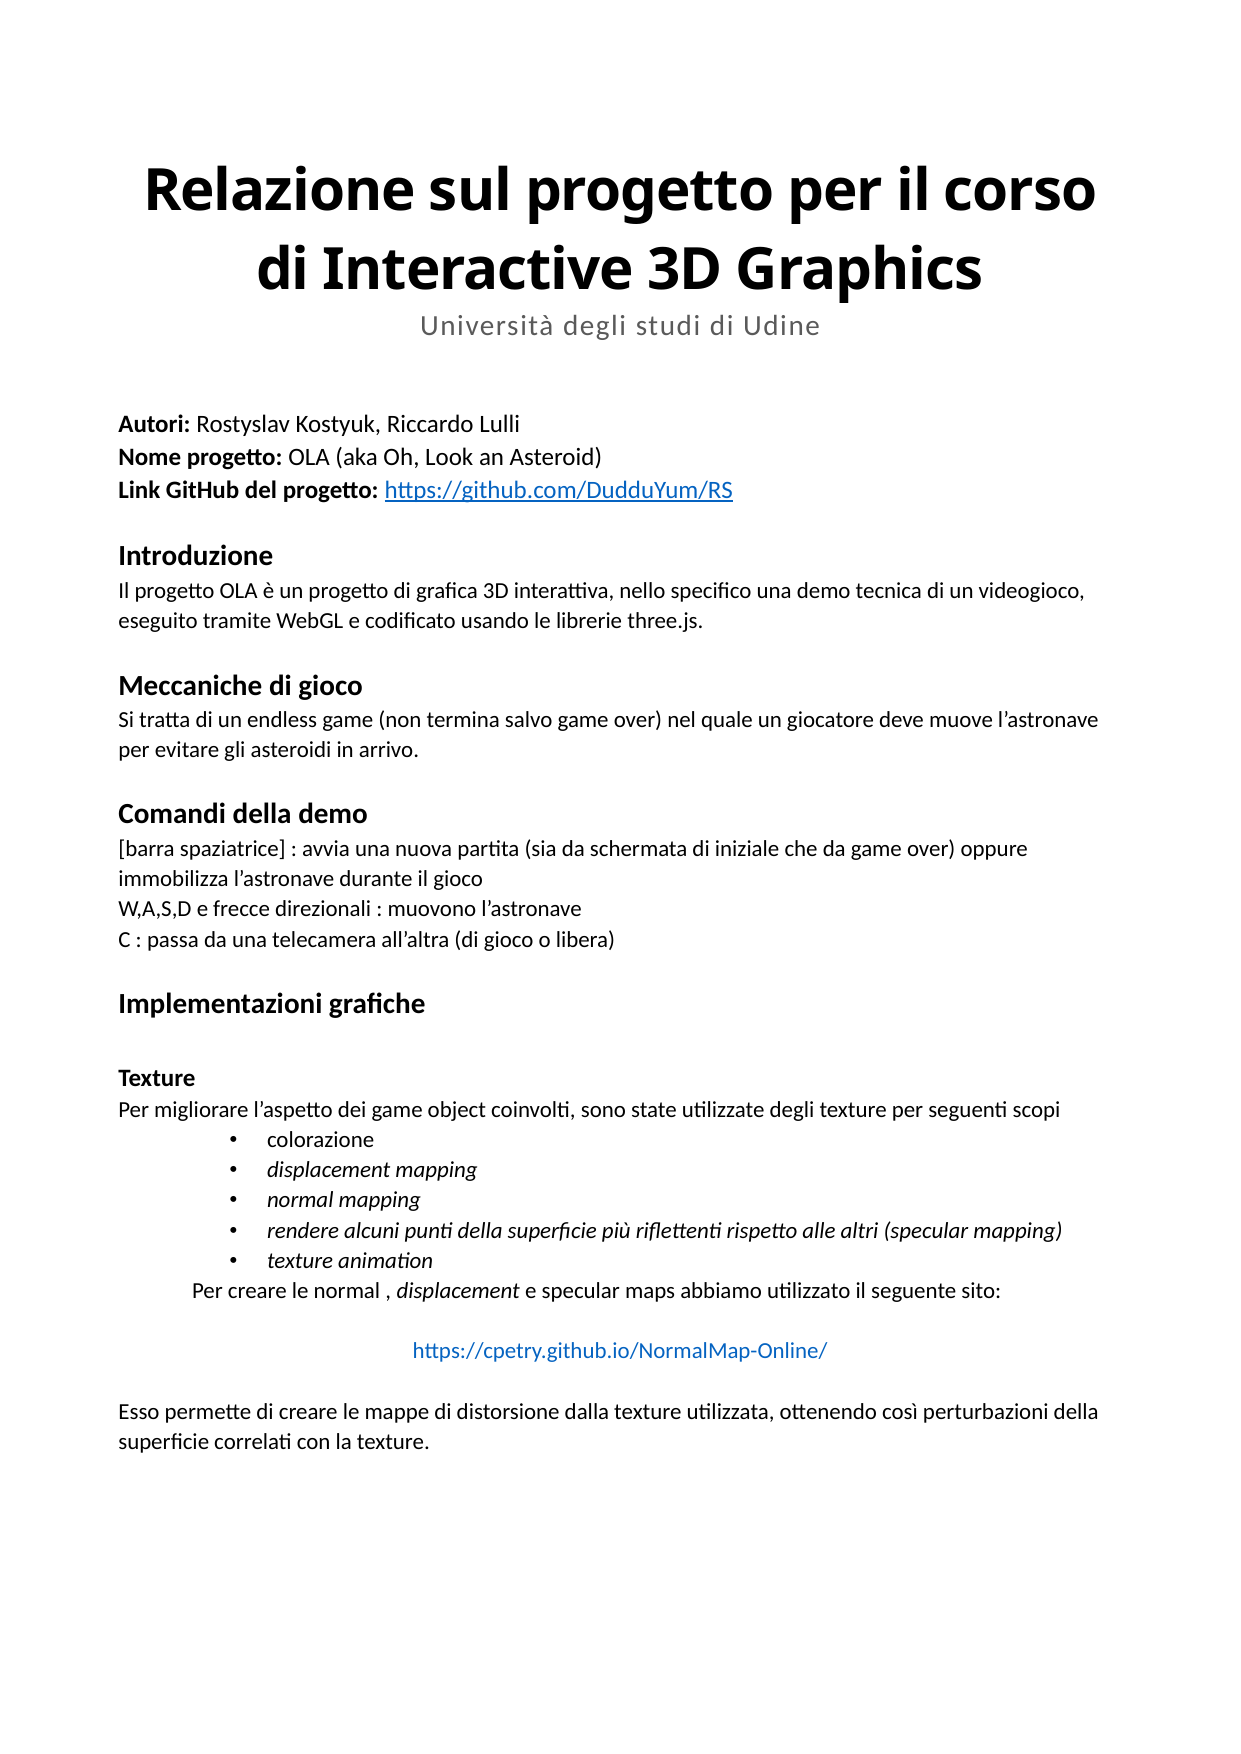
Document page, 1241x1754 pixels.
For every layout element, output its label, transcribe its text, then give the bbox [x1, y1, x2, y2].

list texture animation [229, 1246, 1122, 1274]
text [barra spaziatrice] : avvia una nuova partita (sia da schermata di iniziale che da game over) oppure immobilizza l’astronave durante il gioco [118, 834, 1122, 892]
text Comandi della demo [118, 796, 1122, 831]
text Introduzione [118, 537, 1122, 573]
text Per creare le normal , displacement e specular maps abbiamo utilizzato il seguente sito: [118, 1276, 1122, 1304]
text Meccaniche di gioco [118, 667, 1122, 702]
text Si tratta di un endless game (non termina salvo game over) nel quale un giocatore deve muove l’astronave per evitare gli asteroidi in arrivo. [118, 705, 1122, 763]
subtitle Università degli studi di Udine [118, 307, 1122, 342]
text C : passa da una telecamera all’altra (di gioco o libera) [118, 925, 1122, 953]
list colorazione [229, 1125, 1122, 1153]
text Per migliorare l’aspetto dei game object coinvolti, sono state utilizzate degli texture per seguenti scopi [118, 1095, 1122, 1123]
list rendere alcuni punti della superficie più riflettenti rispetto alle altri (specular mapping) [229, 1216, 1122, 1244]
text Autori: Rostyslav Kostyuk, Riccardo Lulli [118, 408, 1122, 439]
text Nome progetto: OLA (aka Oh, Look an Asteroid) [118, 441, 1122, 472]
text Texture [118, 1062, 1122, 1092]
list normal mapping [229, 1186, 1122, 1213]
text Link GitHub del progetto: https://github.com/DudduYum/RS [118, 474, 1122, 505]
text Implementazioni grafiche [118, 985, 1122, 1021]
title Relazione sul progetto per il corso di Interactive 3D Graphics [118, 148, 1122, 307]
text Esso permette di creare le mappe di distorsione dalla texture utilizzata, ottenendo così perturbazioni della superficie correlati con la texture. [118, 1397, 1122, 1455]
list displacement mapping [229, 1155, 1122, 1183]
text W,A,S,D e frecce direzionali : muovono l’astronave [118, 894, 1122, 922]
text https://cpetry.github.io/NormalMap-Online/ [118, 1337, 1122, 1364]
text Il progetto OLA è un progetto di grafica 3D interattiva, nello specifico una demo tecnica di un videogioco, eseguito tramite WebGL e codificato usando le librerie three.js. [118, 576, 1122, 634]
